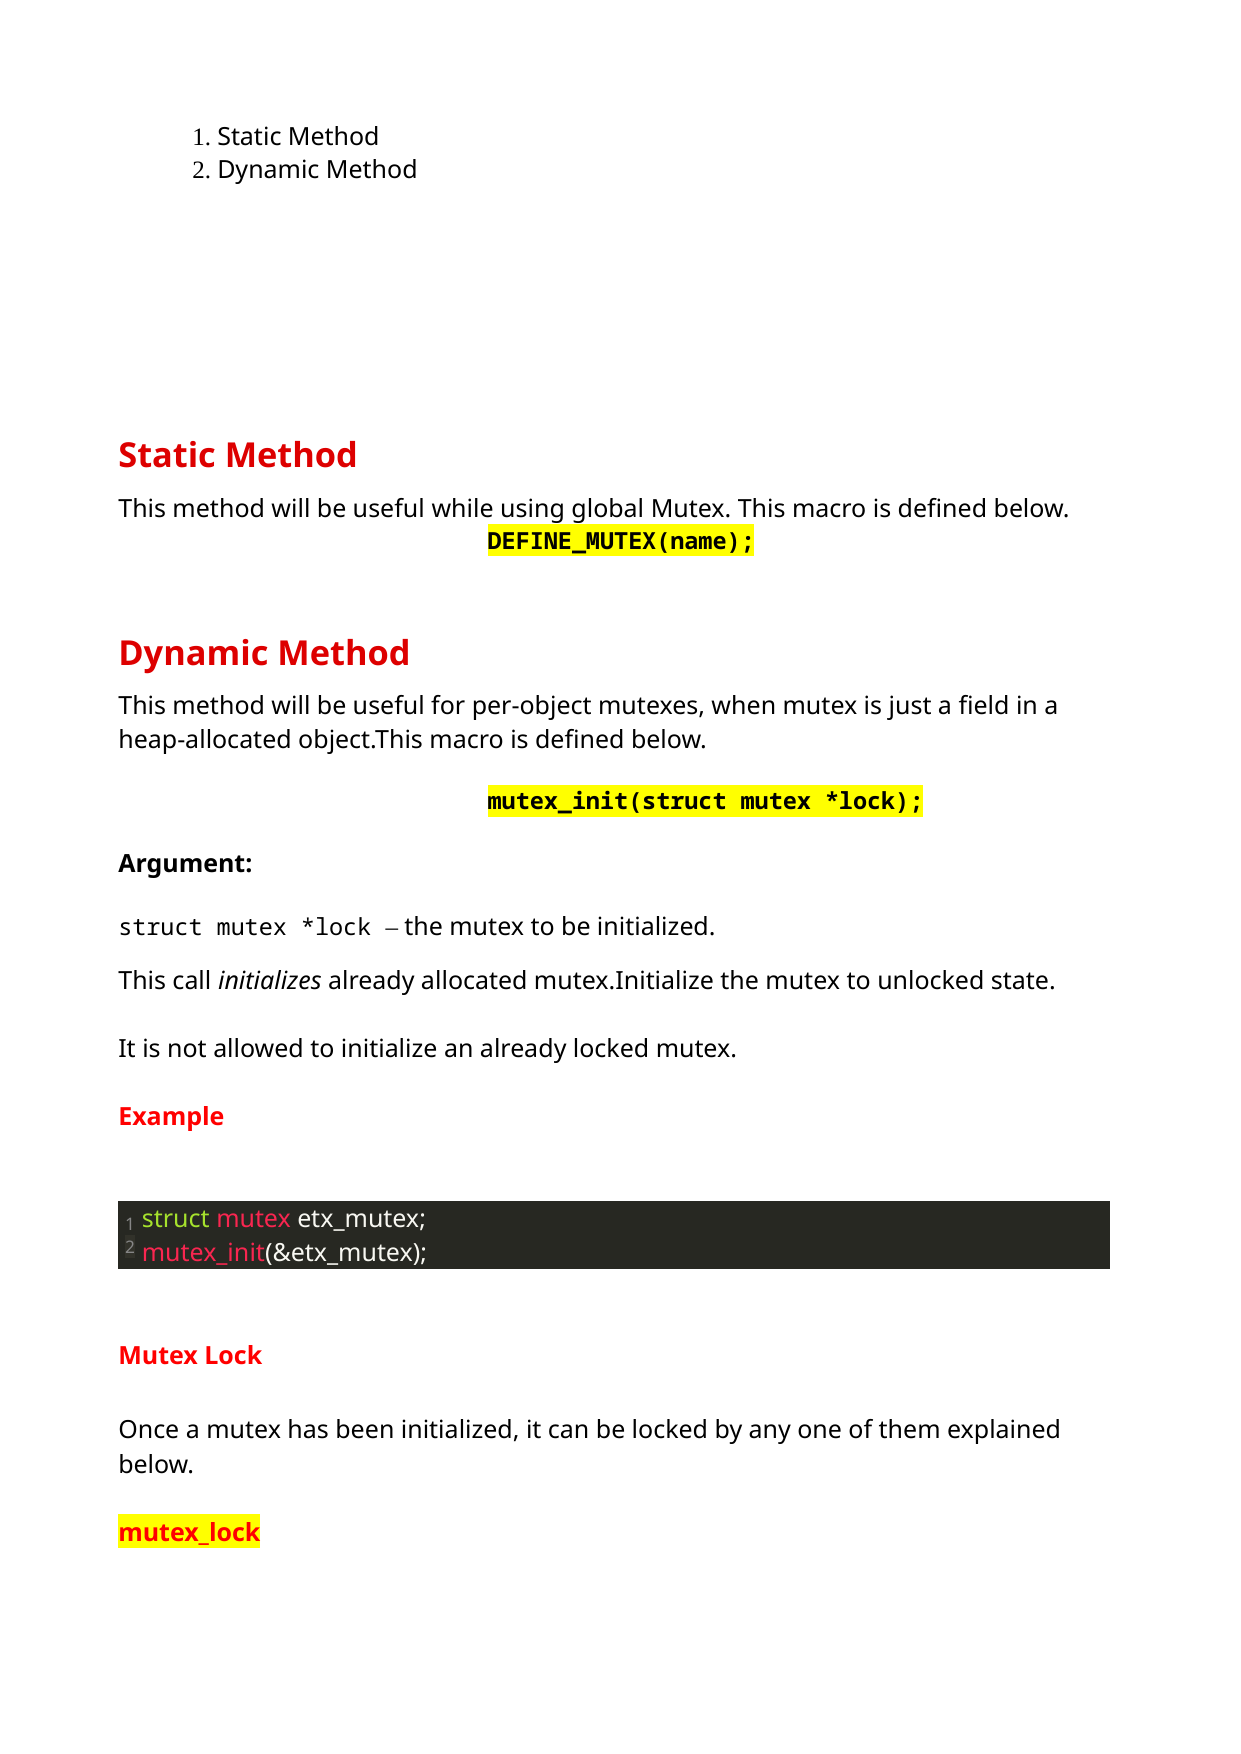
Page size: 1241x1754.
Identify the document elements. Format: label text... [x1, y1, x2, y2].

text This method will be useful while using global Mutex. This macro is defined below. [118, 490, 1122, 524]
text 1. Static Method [118, 118, 1122, 152]
text DEFINE_MUTEX(name); [118, 524, 1122, 556]
text This method will be useful for per-object mutexes, when mutex is just a field in a heap-allocated object.This macro is defined below. [118, 688, 1122, 756]
text It is not allowed to initialize an already locked mutex. [118, 1031, 1122, 1065]
text Argument: [118, 845, 1122, 879]
subtitle Example [118, 1099, 1122, 1133]
text struct mutex *lock – the mutex to be initialized. [118, 908, 1122, 942]
table_header struct mutex etx_mutex; mutex_init(&etx_mutex); [142, 1201, 1110, 1235]
text This call initializes already allocated mutex.Initialize the mutex to unlocked state. [118, 963, 1122, 997]
table_header 1 2 [118, 1201, 142, 1269]
text 2. Dynamic Method [118, 152, 1122, 186]
subtitle mutex_lock [118, 1514, 1122, 1548]
text mutex_init(struct mutex *lock); [118, 784, 1122, 817]
text Once a mutex has been initialized, it can be locked by any one of them explained below. [118, 1412, 1122, 1480]
subtitle Static Method [118, 431, 1122, 478]
subtitle Dynamic Method [118, 628, 1122, 675]
subtitle Mutex Lock [118, 1337, 1122, 1371]
